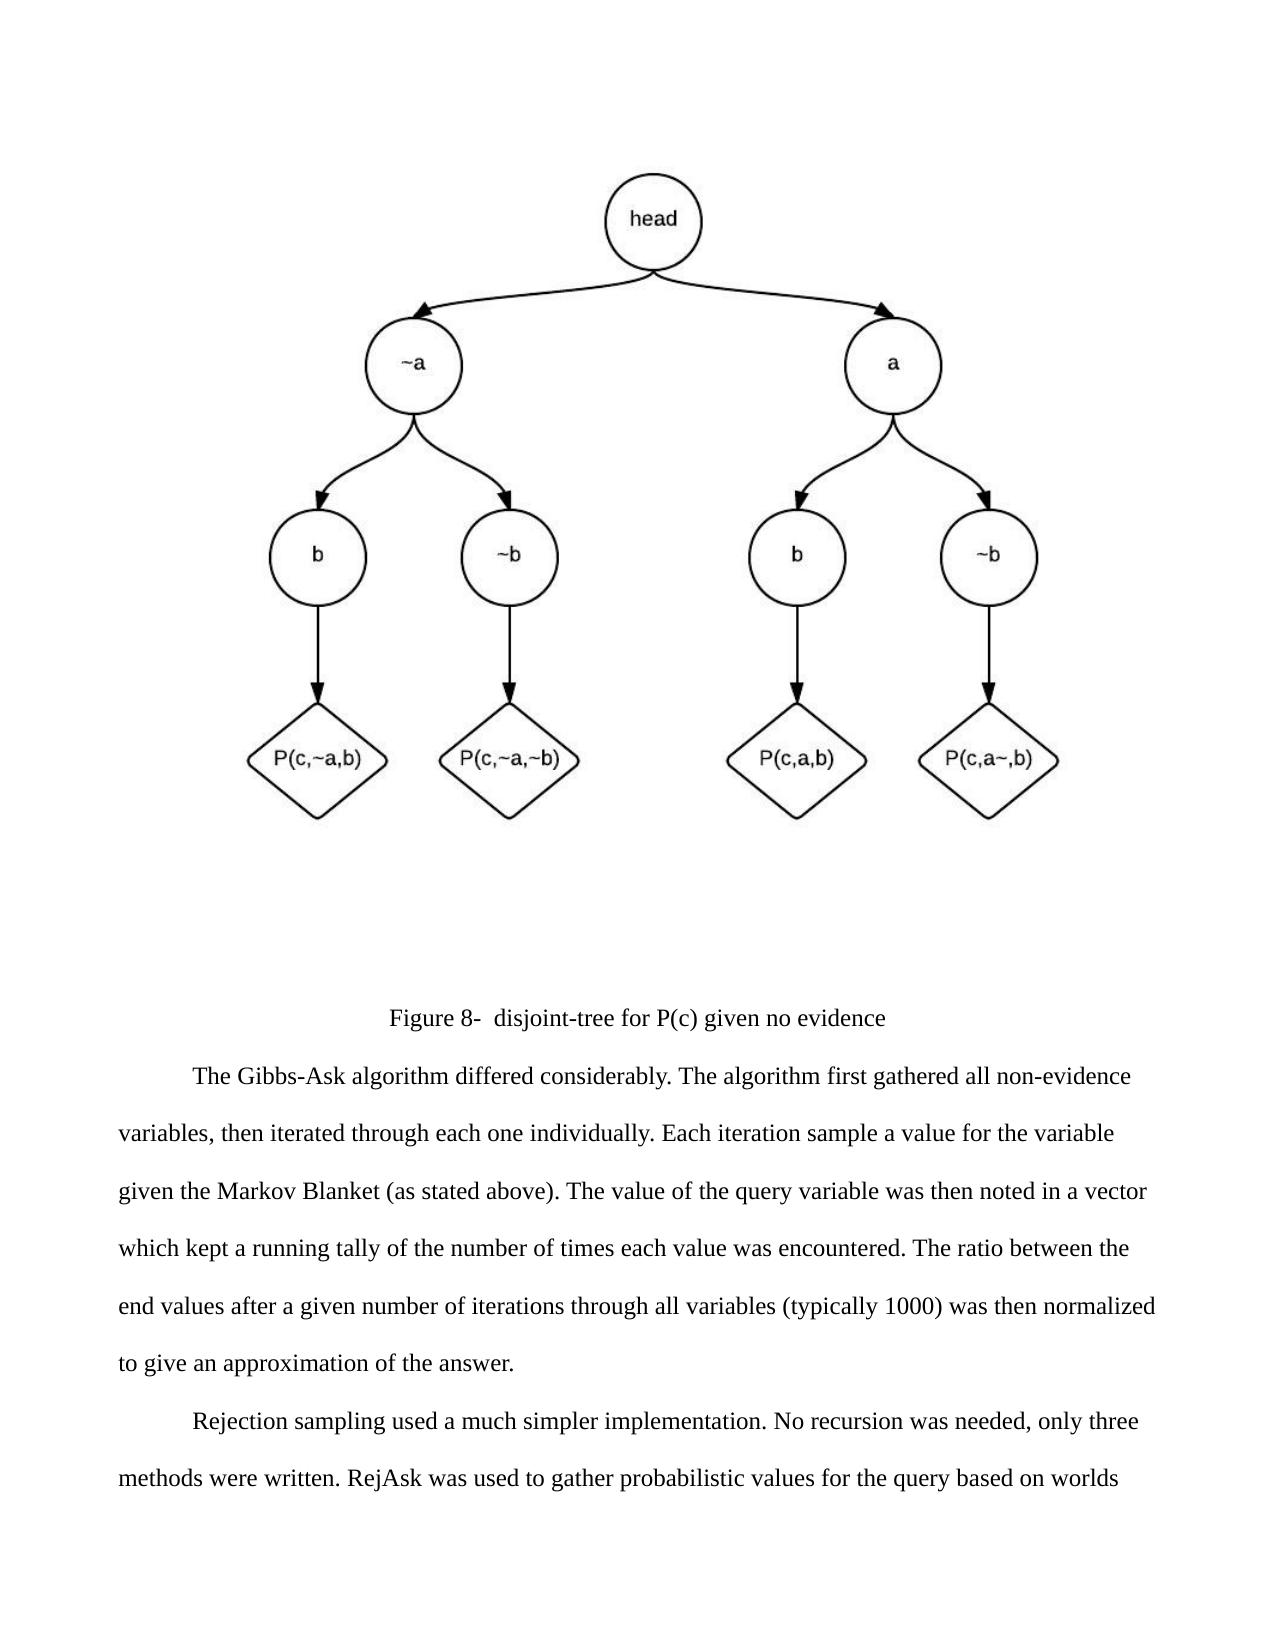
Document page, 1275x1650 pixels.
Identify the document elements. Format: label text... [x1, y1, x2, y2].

picture [118, 118, 1157, 975]
text Figure 8- disjoint-tree for P(c) given no evidence [118, 975, 1157, 1032]
text The Gibbs-Ask algorithm differed considerably. The algorithm first gathered all non-evidence variables, then iterated through each one individually. Each iteration sample a value for the variable given the Markov Blanket (as stated above). The value of the query variable was then noted in a vector which kept a running tally of the number of times each value was encountered. The ratio between the end values after a given number of iterations through all variables (typically 1000) was then normalized to give an approximation of the answer. [118, 1061, 1157, 1377]
text Rejection sampling used a much simpler implementation. No recursion was needed, only three methods were written. RejAsk was used to gather probabilistic values for the query based on worlds [118, 1406, 1157, 1492]
